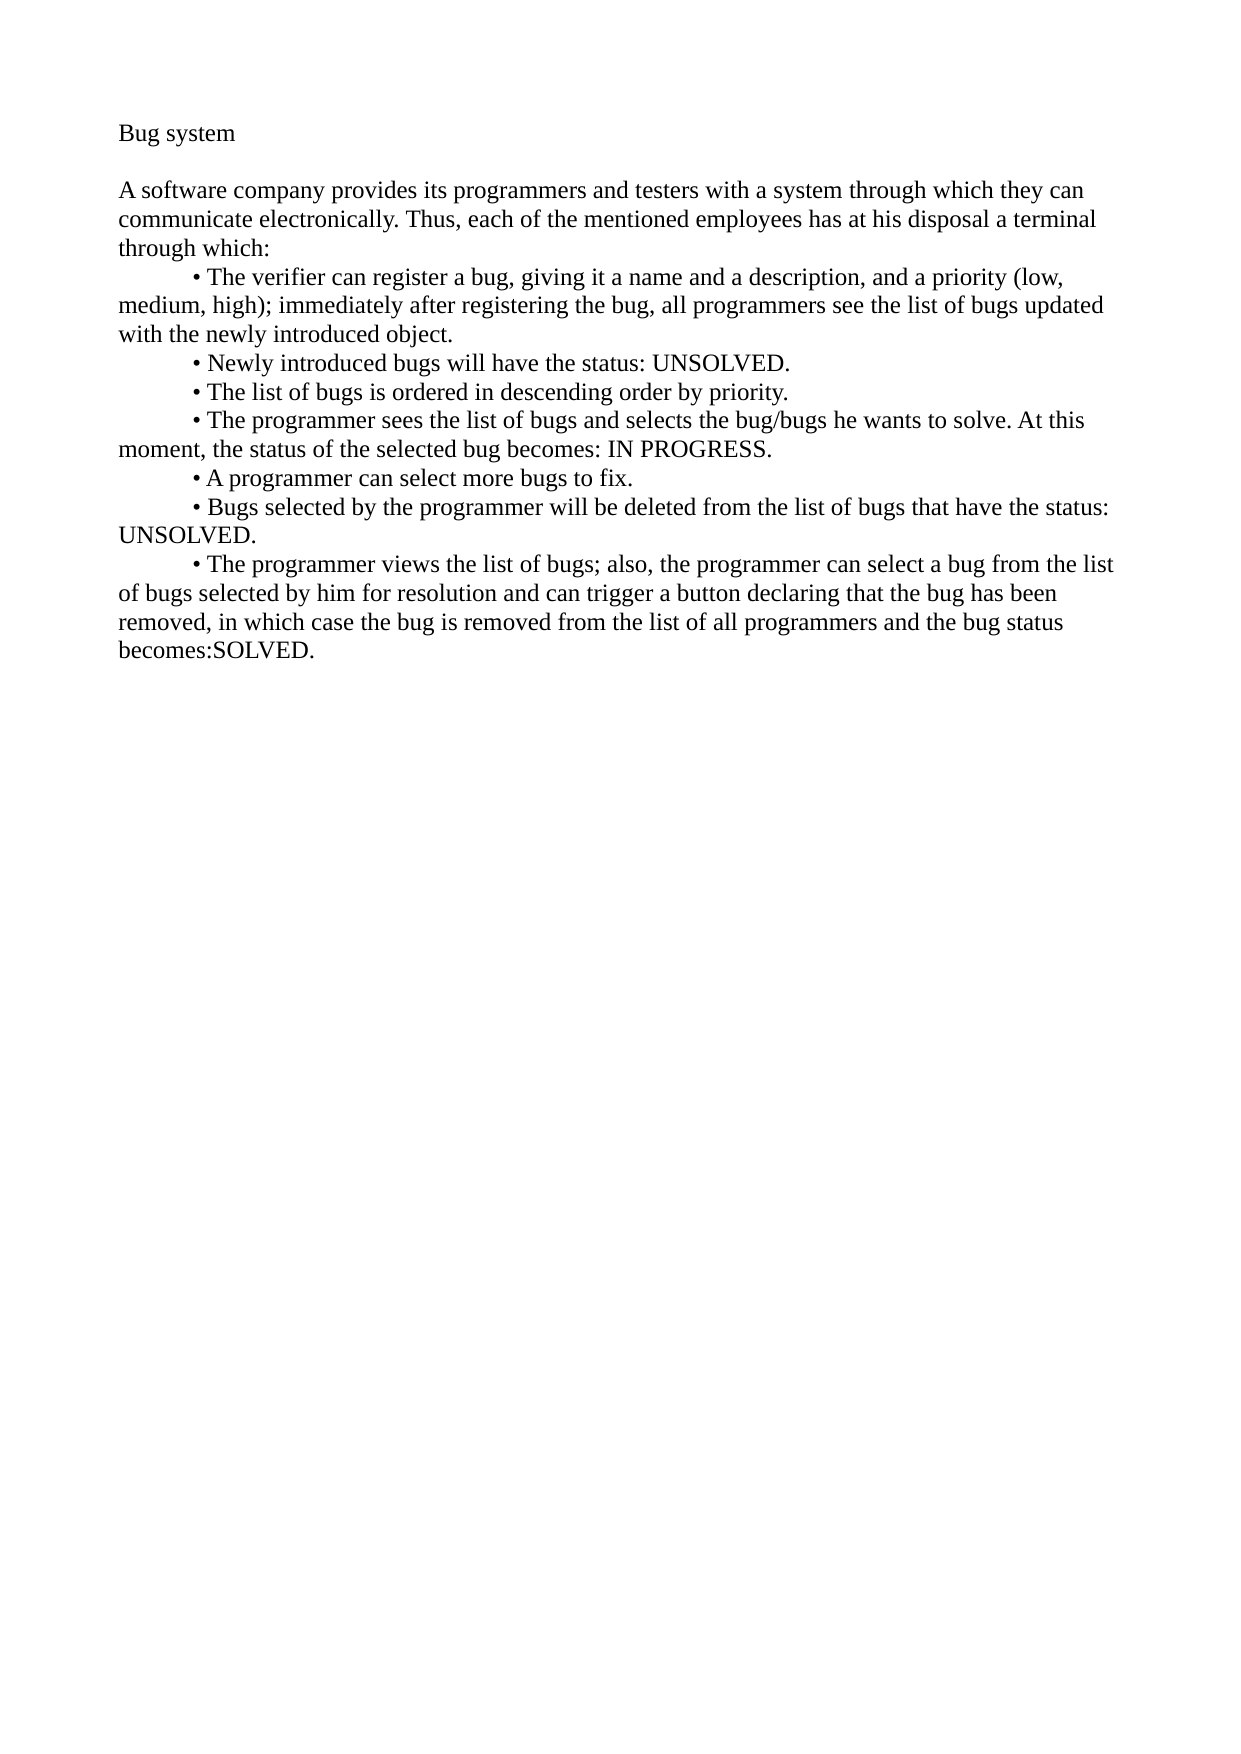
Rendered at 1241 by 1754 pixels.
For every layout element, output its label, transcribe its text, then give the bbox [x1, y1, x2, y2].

text • Newly introduced bugs will have the status: UNSOLVED. [118, 348, 1122, 377]
text • The list of bugs is ordered in descending order by priority. [118, 377, 1122, 406]
text Bug system [118, 118, 1122, 147]
text • A programmer can select more bugs to fix. [118, 463, 1122, 492]
text • Bugs selected by the programmer will be deleted from the list of bugs that have the status: UNSOLVED. [118, 492, 1122, 549]
text • The programmer sees the list of bugs and selects the bug/bugs he wants to solve. At this moment, the status of the selected bug becomes: IN PROGRESS. [118, 406, 1122, 463]
text • The verifier can register a bug, giving it a name and a description, and a priority (low, medium, high); immediately after registering the bug, all programmers see the list of bugs updated with the newly introduced object. [118, 262, 1122, 348]
text • The programmer views the list of bugs; also, the programmer can select a bug from the list of bugs selected by him for resolution and can trigger a button declaring that the bug has been removed, in which case the bug is removed from the list of all programmers and the bug status becomes:SOLVED. [118, 549, 1122, 664]
text A software company provides its programmers and testers with a system through which they can communicate electronically. Thus, each of the mentioned employees has at his disposal a terminal through which: [118, 176, 1122, 262]
